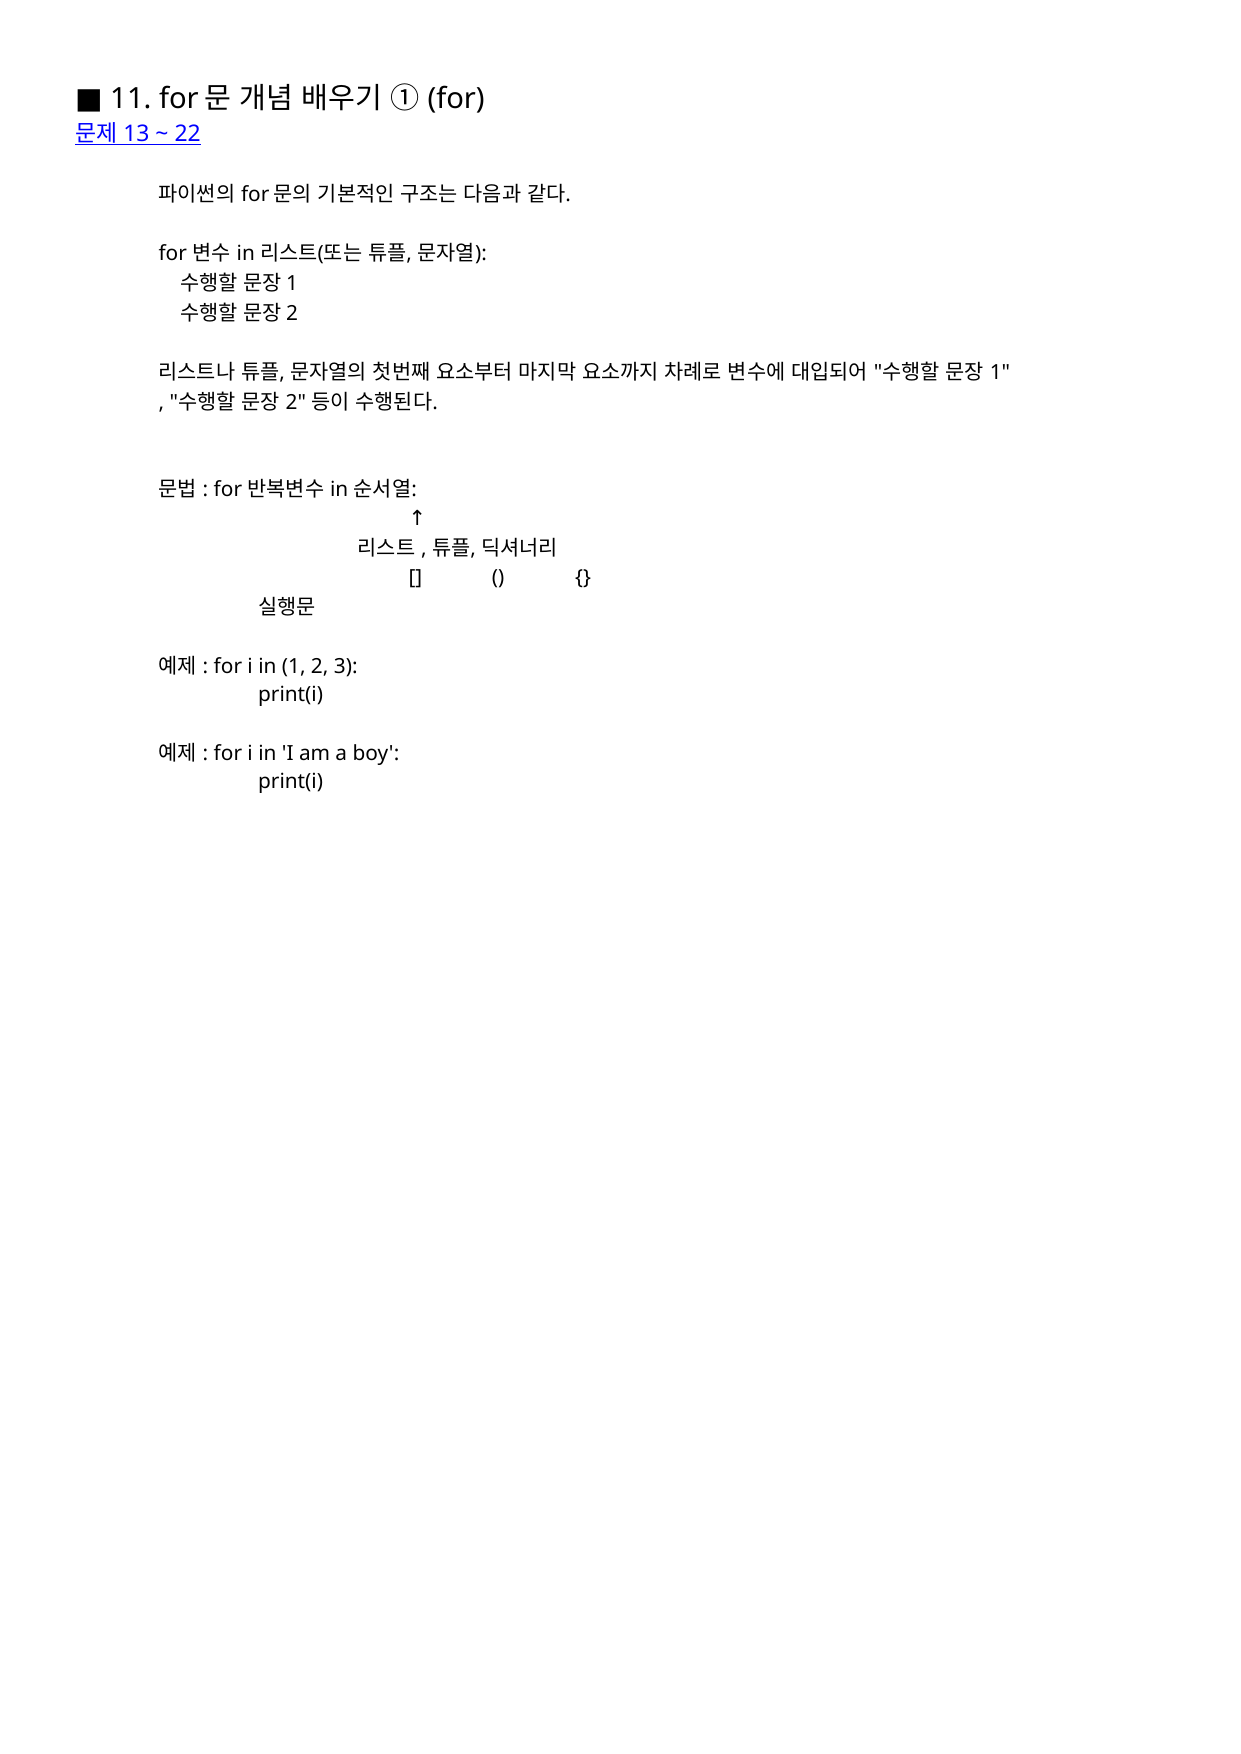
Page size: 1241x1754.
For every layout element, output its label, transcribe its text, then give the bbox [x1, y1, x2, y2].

text 문제 13 ~ 22 [75, 117, 1165, 149]
text 실행문 [75, 590, 1165, 621]
text 수행할 문장2 [75, 296, 1165, 327]
text 문법 : for 반복변수 in 순서열: [75, 473, 1165, 503]
text 파이썬의 for문의 기본적인 구조는 다음과 같다. [75, 177, 1165, 207]
text 리스트나 튜플, 문자열의 첫번째 요소부터 마지막 요소까지 차례로 변수에 대입되어 "수행할 문장 1" [75, 355, 1165, 386]
text 예제 : for i in (1, 2, 3): [75, 649, 1165, 679]
subtitle ■ 11. for문 개념 배우기 ① (for) [75, 75, 1165, 117]
text print(i) [75, 679, 1165, 708]
text 수행할 문장1 [75, 266, 1165, 296]
text [] () {} [75, 562, 1165, 590]
text 리스트 , 튜플, 딕셔너리 [75, 531, 1165, 562]
text print(i) [75, 766, 1165, 795]
text 예제 : for i in 'I am a boy': [75, 736, 1165, 766]
text for 변수 in 리스트(또는 튜플, 문자열): [75, 236, 1165, 266]
text ↑ [75, 503, 1165, 531]
text , "수행할 문장 2" 등이 수행된다. [75, 386, 1165, 416]
